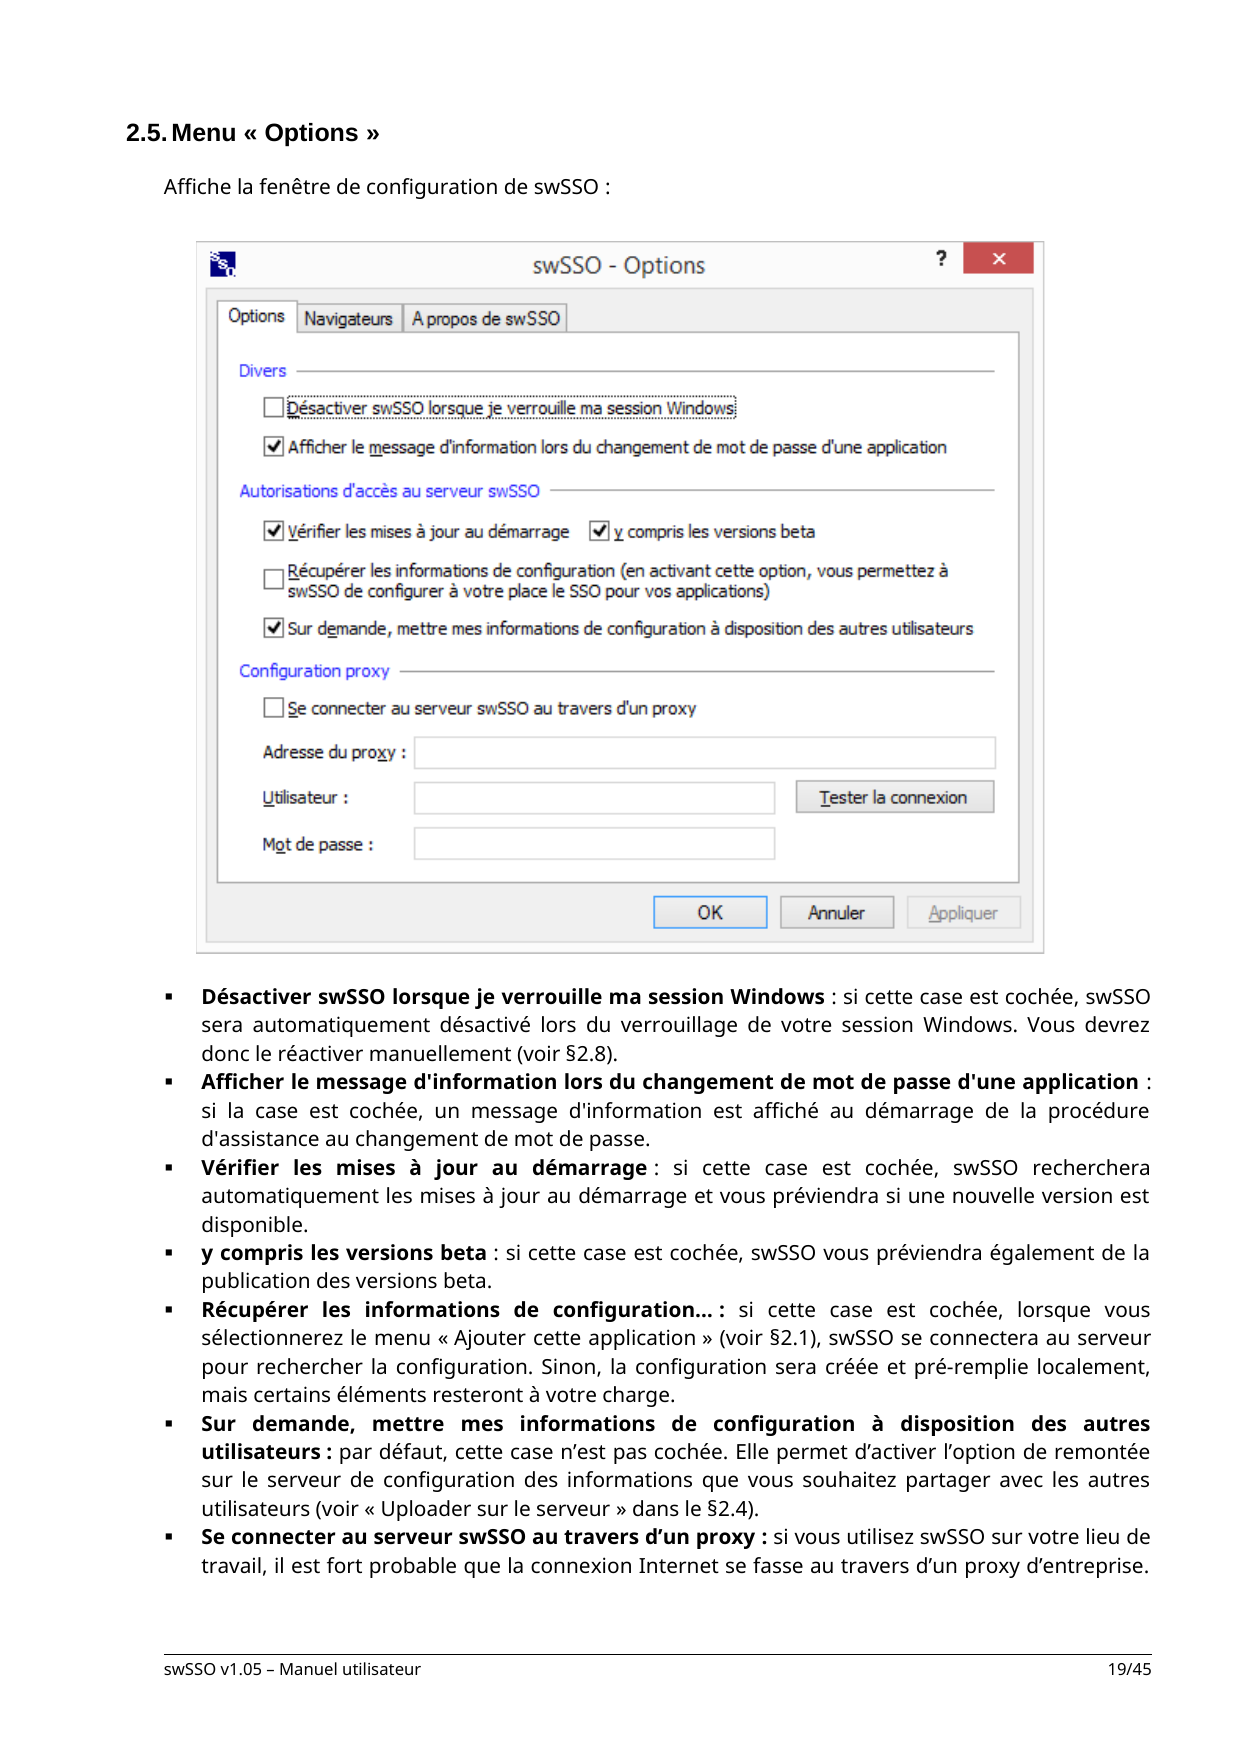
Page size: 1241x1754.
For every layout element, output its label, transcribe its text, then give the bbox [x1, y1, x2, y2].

list Récupérer les informations de configuration… : si cette case est cochée, lorsque vous sélectionnerez le menu « Ajouter cette application » (voir §2.1), swSSO se connectera au serveur pour rechercher la configuration. Sinon, la configuration sera créée et pré-remplie localement, mais certains éléments resteront à votre charge. [164, 1295, 1152, 1409]
list Afficher le message d'information lors du changement de mot de passe d'une application : si la case est cochée, un message d'information est affiché au démarrage de la procédure d'assistance au changement de mot de passe. [164, 1067, 1152, 1153]
list Se connecter au serveur swSSO au travers d’un proxy : si vous utilisez swSSO sur votre lieu de travail, il est fort probable que la connexion Internet se fasse au travers d’un proxy d’entreprise. [164, 1522, 1152, 1579]
text Affiche la fenêtre de configuration de swSSO : [164, 172, 1152, 200]
list Désactiver swSSO lorsque je verrouille ma session Windows : si cette case est cochée, swSSO sera automatiquement désactivé lors du verrouillage de votre session Windows. Vous devrez donc le réactiver manuellement (voir §2.8). [164, 982, 1152, 1067]
picture [196, 241, 1045, 954]
subtitle Menu « Options » [126, 118, 1152, 147]
list Sur demande, mettre mes informations de configuration à disposition des autres utilisateurs : par défaut, cette case n’est pas cochée. Elle permet d’activer l’option de remontée sur le serveur de configuration des informations que vous souhaitez partager avec les autres utilisateurs (voir « Uploader sur le serveur » dans le §2.4). [164, 1409, 1152, 1522]
list y compris les versions beta : si cette case est cochée, swSSO vous préviendra également de la publication des versions beta. [164, 1238, 1152, 1295]
list Vérifier les mises à jour au démarrage : si cette case est cochée, swSSO recherchera automatiquement les mises à jour au démarrage et vous préviendra si une nouvelle version est disponible. [164, 1153, 1152, 1238]
